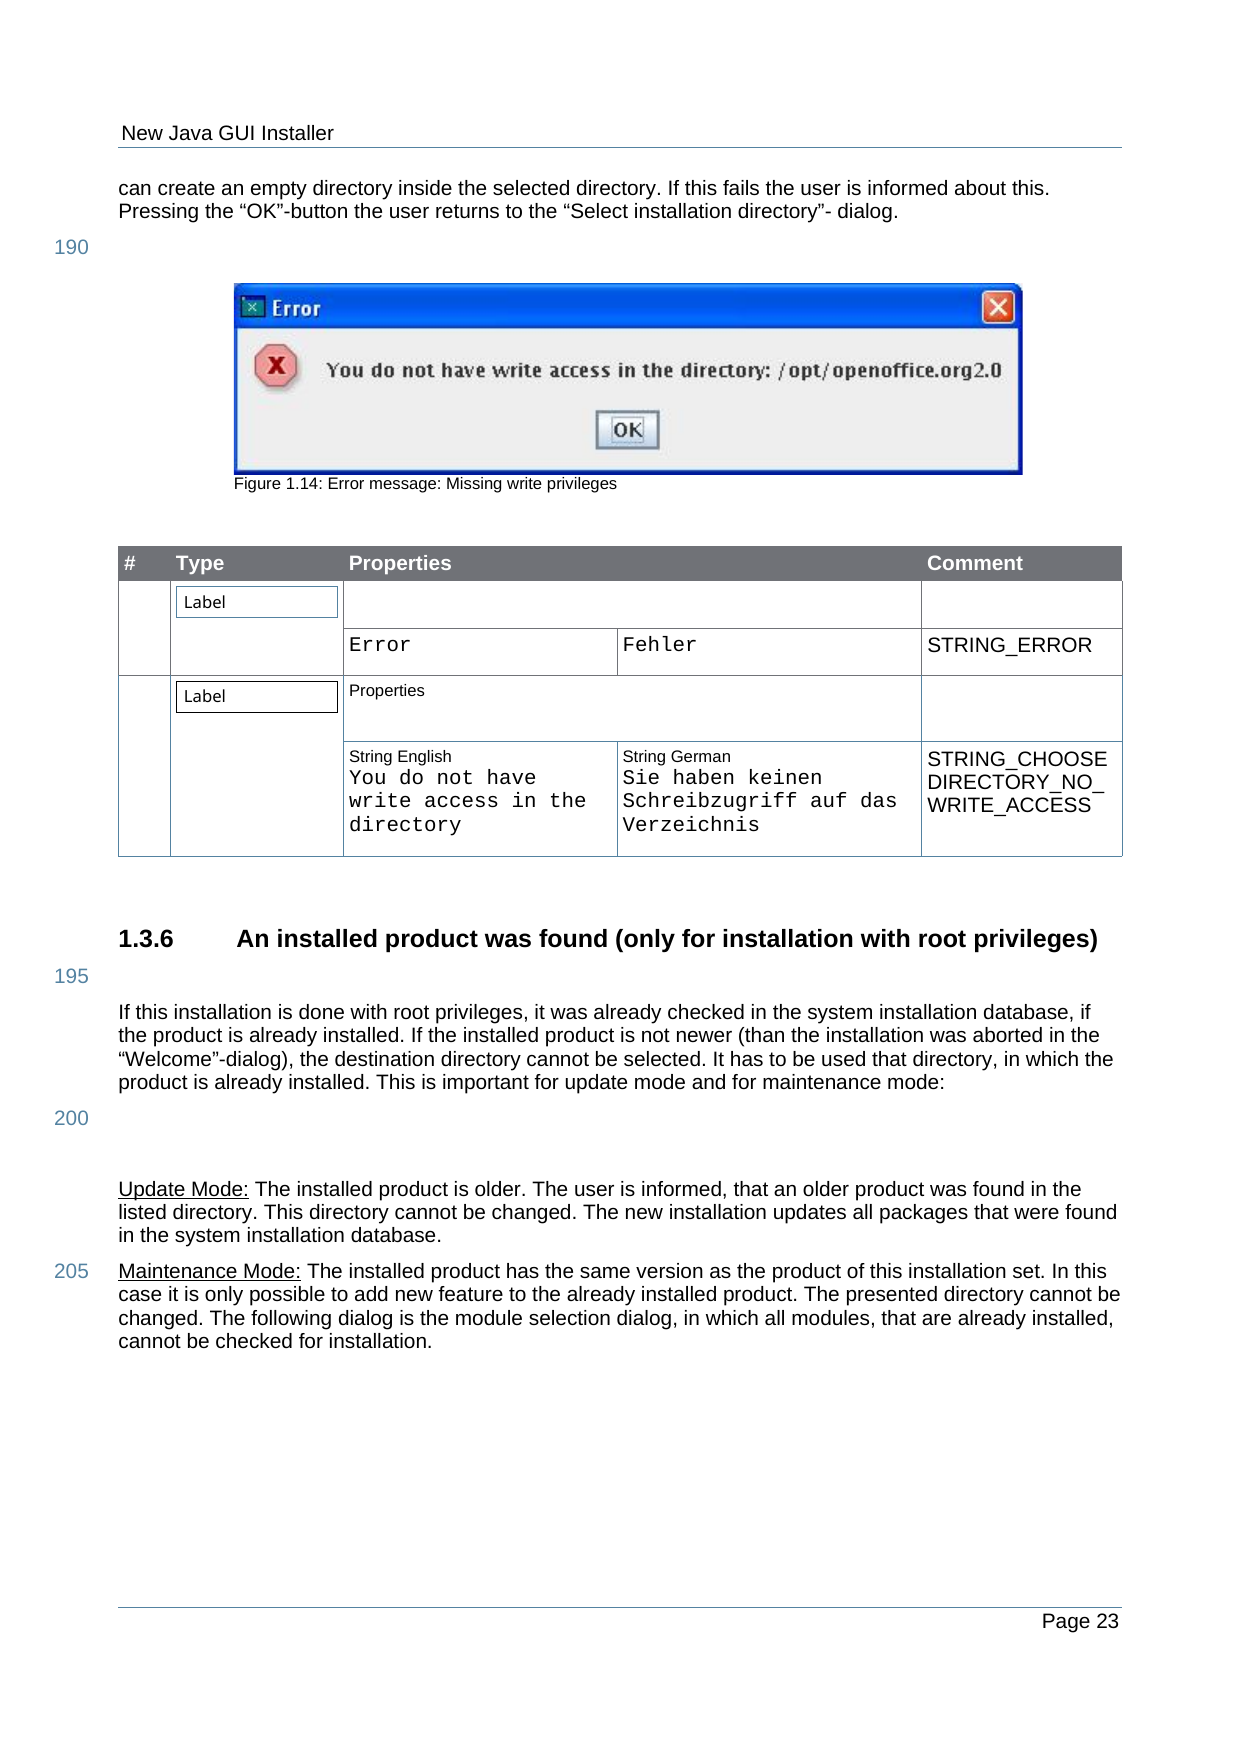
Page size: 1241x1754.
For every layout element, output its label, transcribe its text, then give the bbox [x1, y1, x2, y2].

table_cell Error [344, 629, 617, 675]
table_header [922, 581, 1122, 628]
table_cell [171, 581, 343, 675]
table_cell <#> [119, 581, 170, 675]
table_cell STRING_CHOOSEDIRECTORY_NO_WRITE_ACCESS [922, 742, 1122, 856]
table_header Properties [344, 676, 921, 741]
table_cell [171, 676, 343, 856]
text If this installation is done with root privileges, it was already checked in the system installation database, if the product is already installed. If the installed product is not newer (than the installation was aborted in the “Welcome”-dialog), the destination directory cannot be selected. It has to be used that directory, in which the product is already installed. This is important for update mode and for maintenance mode: [118, 1001, 1122, 1093]
text Figure 1.14: Error message: Missing write privileges [234, 475, 1023, 493]
table_header [922, 676, 1122, 741]
text Maintenance Mode: The installed product has the same version as the product of this installation set. In this case it is only possible to add new feature to the already installed product. The presented directory cannot be changed. The following dialog is the module selection dialog, in which all modules, that are already installed, cannot be checked for installation. [118, 1260, 1122, 1353]
table_header [344, 581, 921, 628]
table_cell STRING_ERROR [922, 629, 1122, 675]
table_header # [118, 546, 170, 581]
table_header Comment [921, 546, 1122, 581]
table_header Type [170, 546, 343, 581]
table_header Properties [343, 546, 921, 581]
text can create an empty directory inside the selected directory. If this fails the user is informed about this. Pressing the “OK”-button the user returns to the “Select installation directory”- dialog. [118, 177, 1122, 223]
table_cell Fehler [618, 629, 921, 675]
text Update Mode: The installed product is older. The user is informed, that an older product was found in the listed directory. This directory cannot be changed. The new installation updates all packages that were found in the system installation database. [118, 1177, 1122, 1247]
subtitle An installed product was found (only for installation with root privileges) [118, 925, 1122, 953]
picture [233, 283, 1023, 475]
table_cell String English You do not have write access in the directory [344, 742, 617, 856]
table_cell String German Sie haben keinen Schreibzugriff auf das Verzeichnis [618, 742, 921, 856]
table_cell <#> [119, 676, 170, 856]
